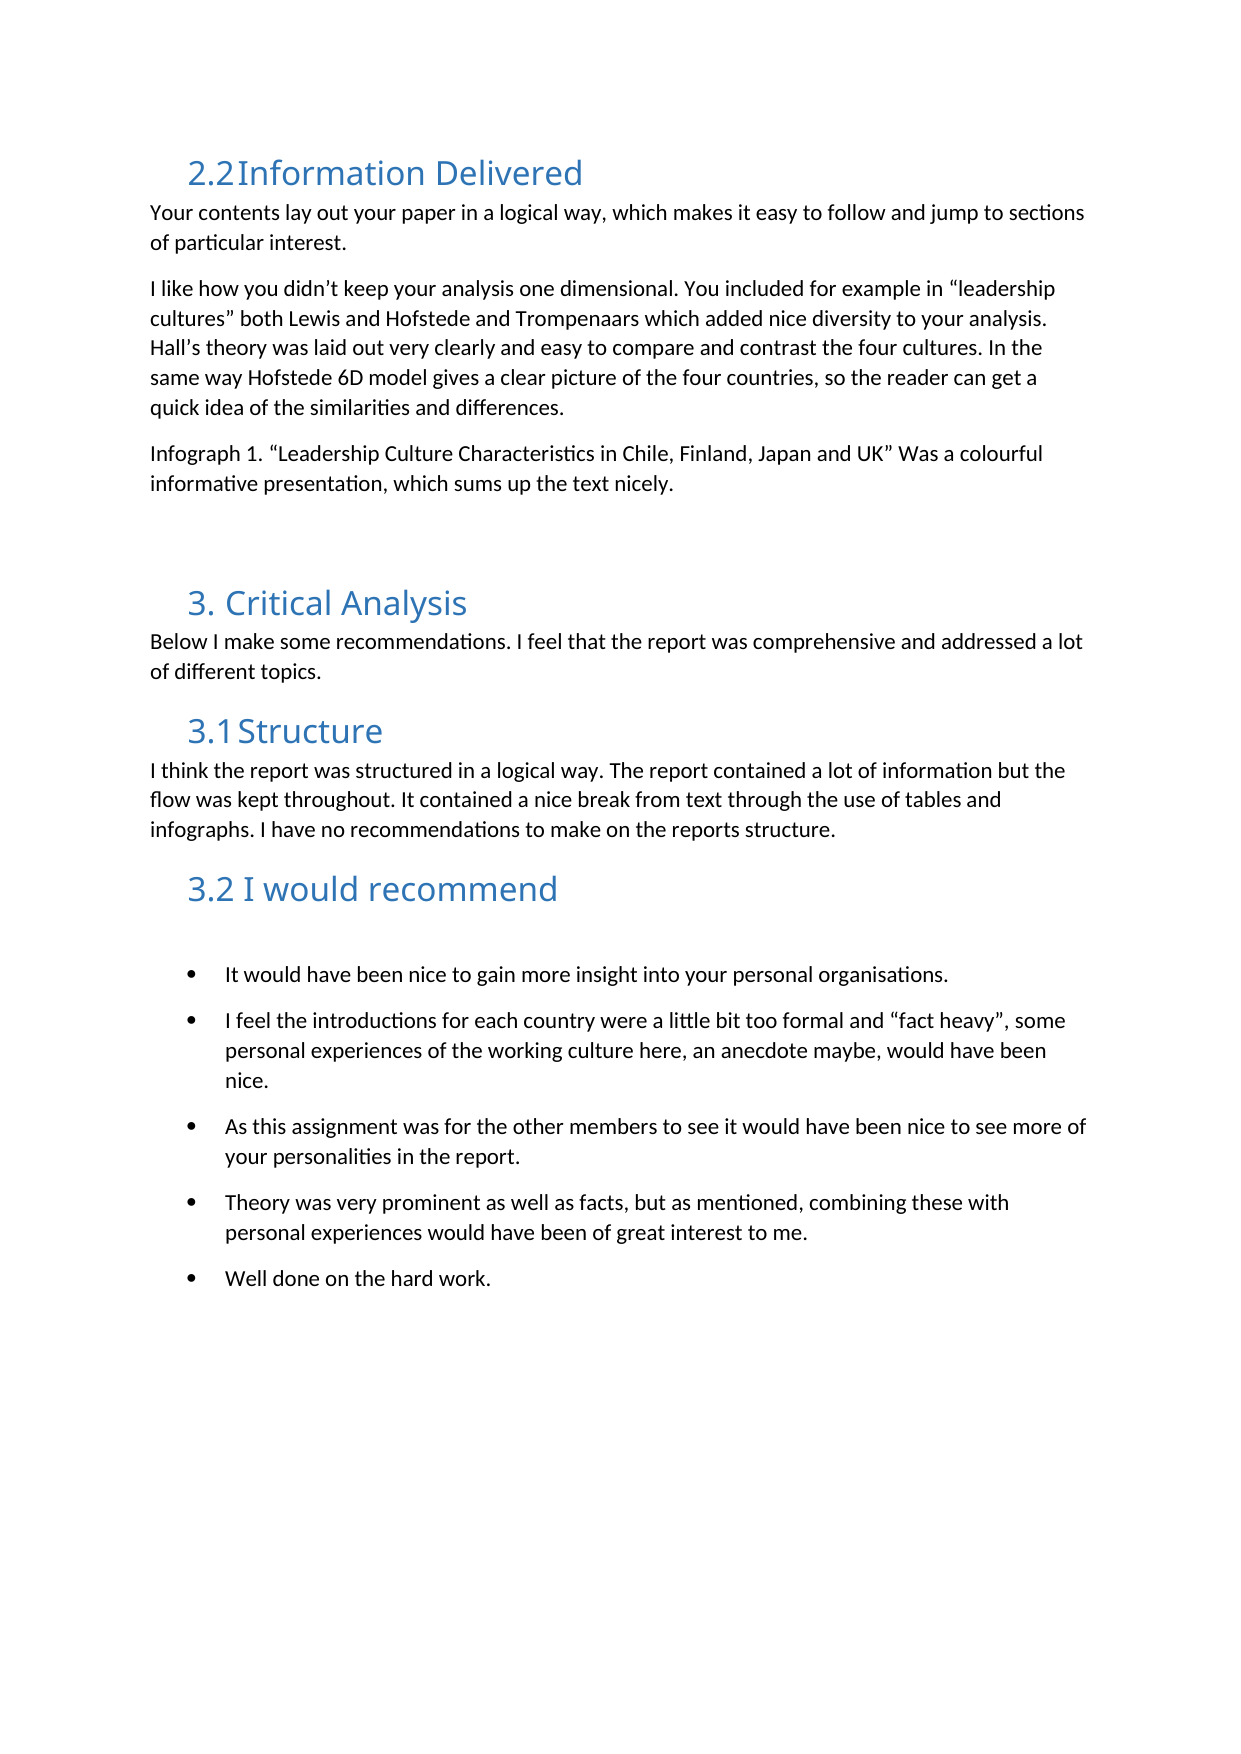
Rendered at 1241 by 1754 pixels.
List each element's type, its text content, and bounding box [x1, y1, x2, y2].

text Infograph 1. “Leadership Culture Characteristics in Chile, Finland, Japan and UK” Was a colourful informative presentation, which sums up the text nicely. [150, 439, 1090, 497]
subtitle Structure [187, 708, 1090, 753]
list Well done on the hard work. [187, 1264, 1090, 1292]
subtitle Information Delivered [187, 150, 1090, 195]
subtitle 3.2 I would recommend [187, 866, 1090, 911]
text I think the report was structured in a logical way. The report contained a lot of information but the flow was kept throughout. It contained a nice break from text through the use of tables and infographs. I have no recommendations to make on the reports structure. [150, 756, 1090, 843]
list I feel the introductions for each country were a little bit too formal and “fact heavy”, some personal experiences of the working culture here, an anecdote maybe, would have been nice. [187, 1006, 1090, 1094]
text I like how you didn’t keep your analysis one dimensional. You included for example in “leadership cultures” both Lewis and Hofstede and Trompenaars which added nice diversity to your analysis. Hall’s theory was laid out very clearly and easy to compare and contrast the four cultures. In the same way Hofstede 6D model gives a clear picture of the four countries, so the reader can get a quick idea of the similarities and differences. [150, 274, 1090, 421]
text Your contents lay out your paper in a logical way, which makes it easy to follow and jump to sections of particular interest. [150, 198, 1090, 256]
list It would have been nice to gain more insight into your personal organisations. [187, 960, 1090, 988]
subtitle Critical Analysis [187, 579, 1090, 625]
list As this assignment was for the other members to see it would have been nice to see more of your personalities in the report. [187, 1112, 1090, 1170]
text Below I make some recommendations. I feel that the report was comprehensive and addressed a lot of different topics. [150, 627, 1090, 685]
list Theory was very prominent as well as facts, but as mentioned, combining these with personal experiences would have been of great interest to me. [187, 1188, 1090, 1246]
